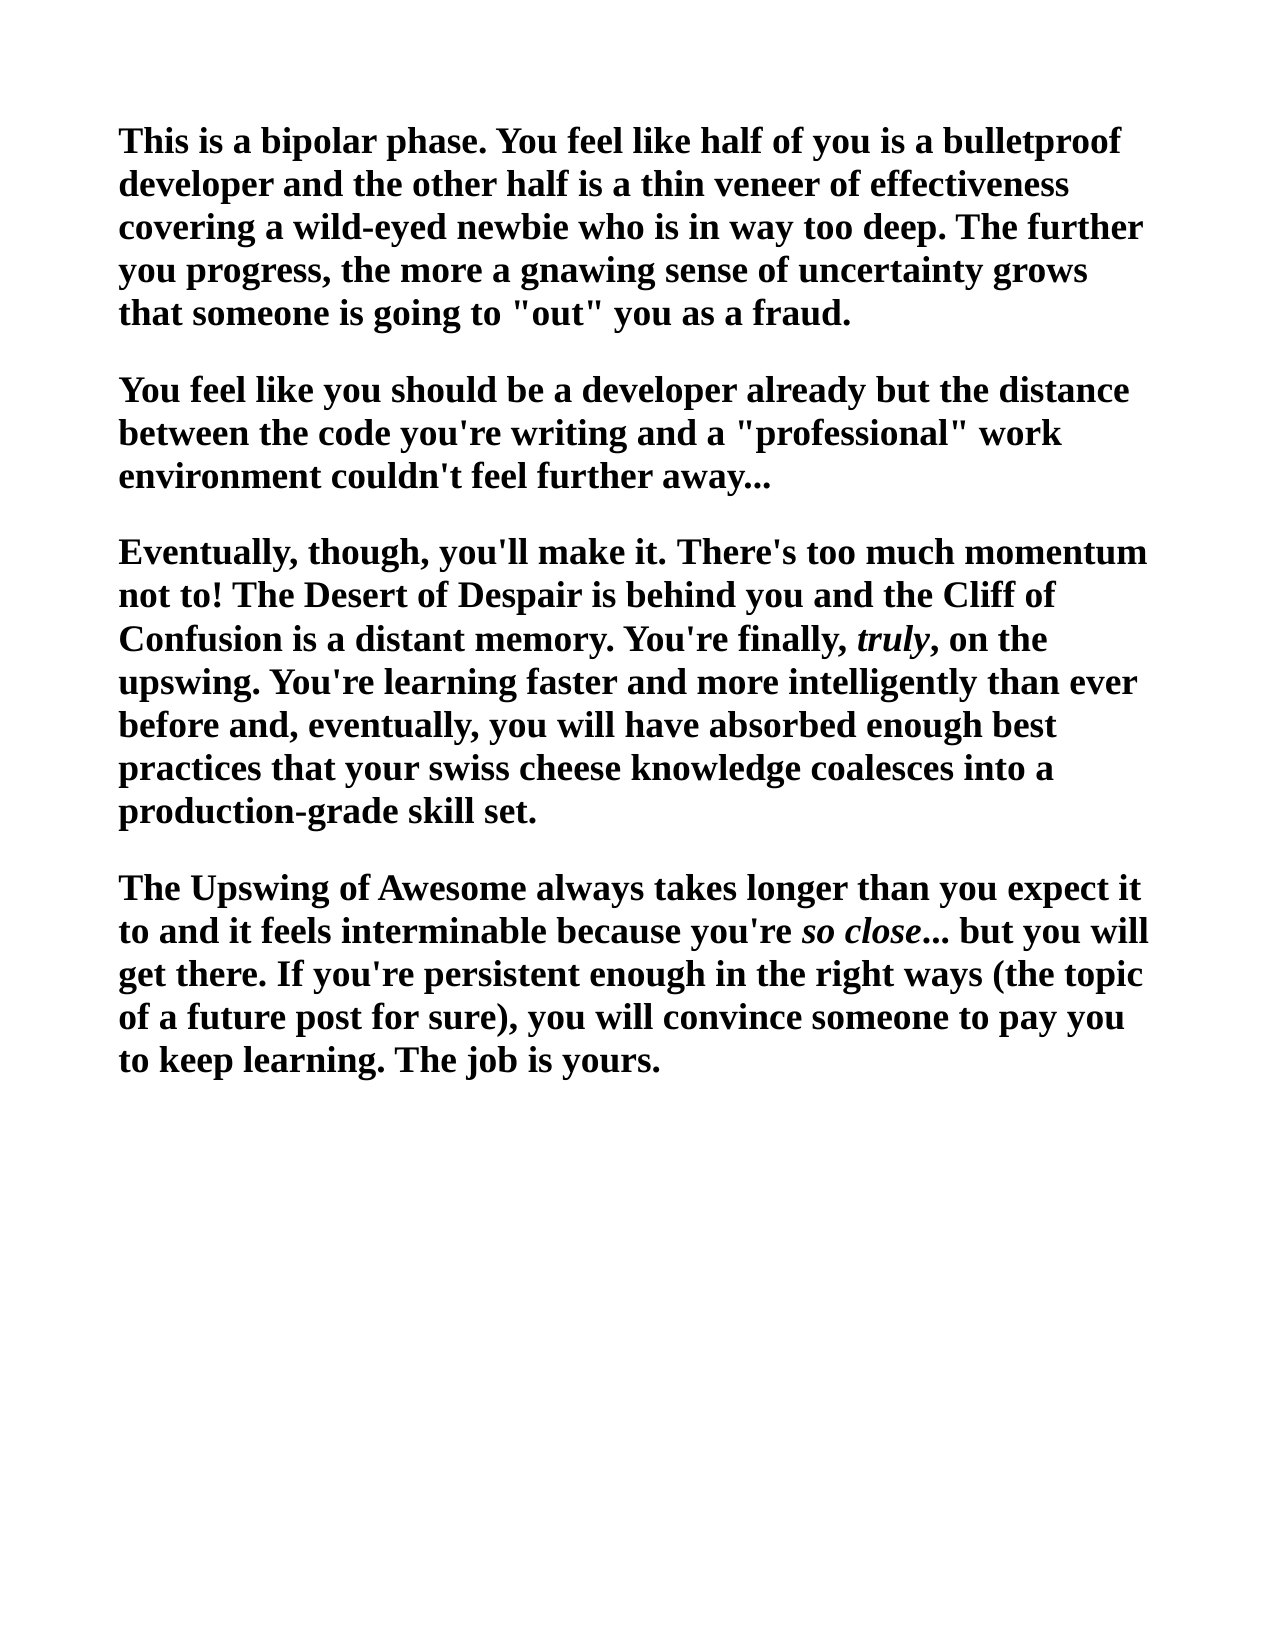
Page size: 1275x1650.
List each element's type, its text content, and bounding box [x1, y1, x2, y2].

subtitle You feel like you should be a developer already but the distance between the code you're writing and a "professional" work environment couldn't feel further away... [118, 367, 1157, 496]
subtitle Eventually, though, you'll make it. There's too much momentum not to! The Desert of Despair is behind you and the Cliff of Confusion is a distant memory. You're finally, truly, on the upswing. You're learning faster and more intelligently than ever before and, eventually, you will have absorbed enough best practices that your swiss cheese knowledge coalesces into a production-grade skill set. [118, 530, 1157, 832]
subtitle The Upswing of Awesome always takes longer than you expect it to and it feels interminable because you're so close... but you will get there. If you're persistent enough in the right ways (the topic of a future post for sure), you will convince someone to pay you to keep learning. The job is yours. [118, 865, 1157, 1081]
subtitle This is a bipolar phase. You feel like half of you is a bulletproof developer and the other half is a thin veneer of effectiveness covering a wild-eyed newbie who is in way too deep. The further you progress, the more a gnawing sense of uncertainty grows that someone is going to "out" you as a fraud. [118, 118, 1157, 334]
